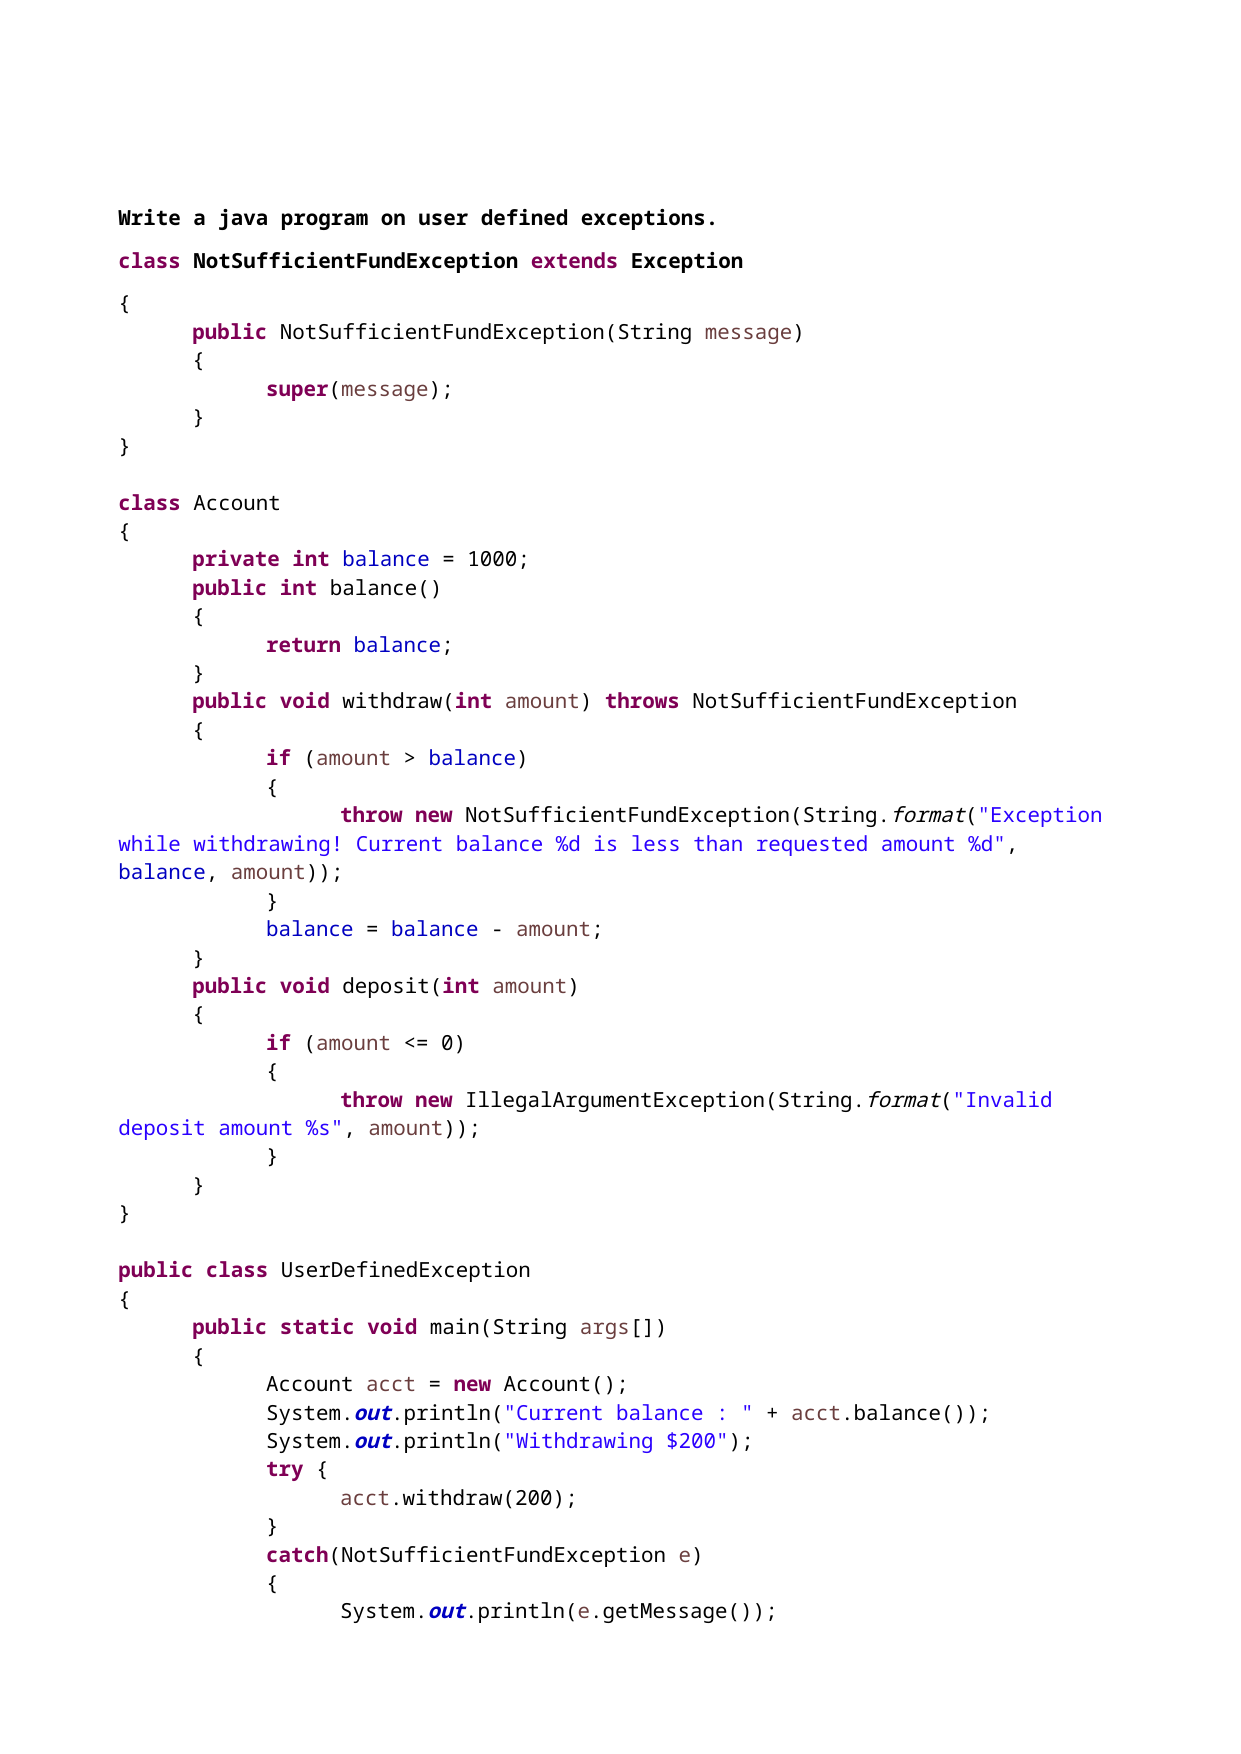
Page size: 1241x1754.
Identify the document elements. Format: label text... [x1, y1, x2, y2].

text { [118, 1056, 1122, 1085]
text Write a java program on user defined exceptions. [118, 203, 1122, 232]
text } [118, 886, 1122, 914]
text } [118, 1142, 1122, 1170]
text public int balance() [118, 573, 1122, 601]
text throw new IllegalArgumentException(String.format("Invalid deposit amount %s", amount)); [118, 1085, 1122, 1142]
text { [118, 1568, 1122, 1597]
text { [118, 715, 1122, 743]
text public void withdraw(int amount) throws NotSufficientFundException [118, 687, 1122, 715]
text } [118, 1511, 1122, 1540]
text class NotSufficientFundException extends Exception [118, 246, 1122, 274]
text catch(NotSufficientFundException e) [118, 1540, 1122, 1568]
text } [118, 431, 1122, 459]
text if (amount > balance) [118, 743, 1122, 772]
text throw new NotSufficientFundException(String.format("Exception while withdrawing! Current balance %d is less than requested amount %d", balance, amount)); [118, 800, 1122, 886]
text public static void main(String args[]) [118, 1312, 1122, 1341]
text public NotSufficientFundException(String message) [118, 317, 1122, 345]
text { [118, 601, 1122, 630]
text } [118, 943, 1122, 971]
text { [118, 1284, 1122, 1312]
text { [118, 516, 1122, 544]
text } [118, 658, 1122, 687]
text System.out.println("Withdrawing $200"); [118, 1426, 1122, 1454]
text } [118, 402, 1122, 431]
text Account acct = new Account(); [118, 1369, 1122, 1398]
text System.out.println(e.getMessage()); [118, 1597, 1122, 1625]
text try { [118, 1454, 1122, 1483]
text balance = balance - amount; [118, 914, 1122, 943]
text { [118, 999, 1122, 1028]
text class Account [118, 488, 1122, 516]
text { [118, 288, 1122, 317]
text super(message); [118, 374, 1122, 402]
text acct.withdraw(200); [118, 1483, 1122, 1511]
text { [118, 1341, 1122, 1369]
text public class UserDefinedException [118, 1255, 1122, 1284]
text } [118, 1198, 1122, 1227]
text return balance; [118, 630, 1122, 658]
text } [118, 1170, 1122, 1198]
text { [118, 345, 1122, 374]
text System.out.println("Current balance : " + acct.balance()); [118, 1398, 1122, 1426]
text public void deposit(int amount) [118, 971, 1122, 999]
text private int balance = 1000; [118, 544, 1122, 573]
text if (amount <= 0) [118, 1028, 1122, 1056]
text { [118, 772, 1122, 800]
